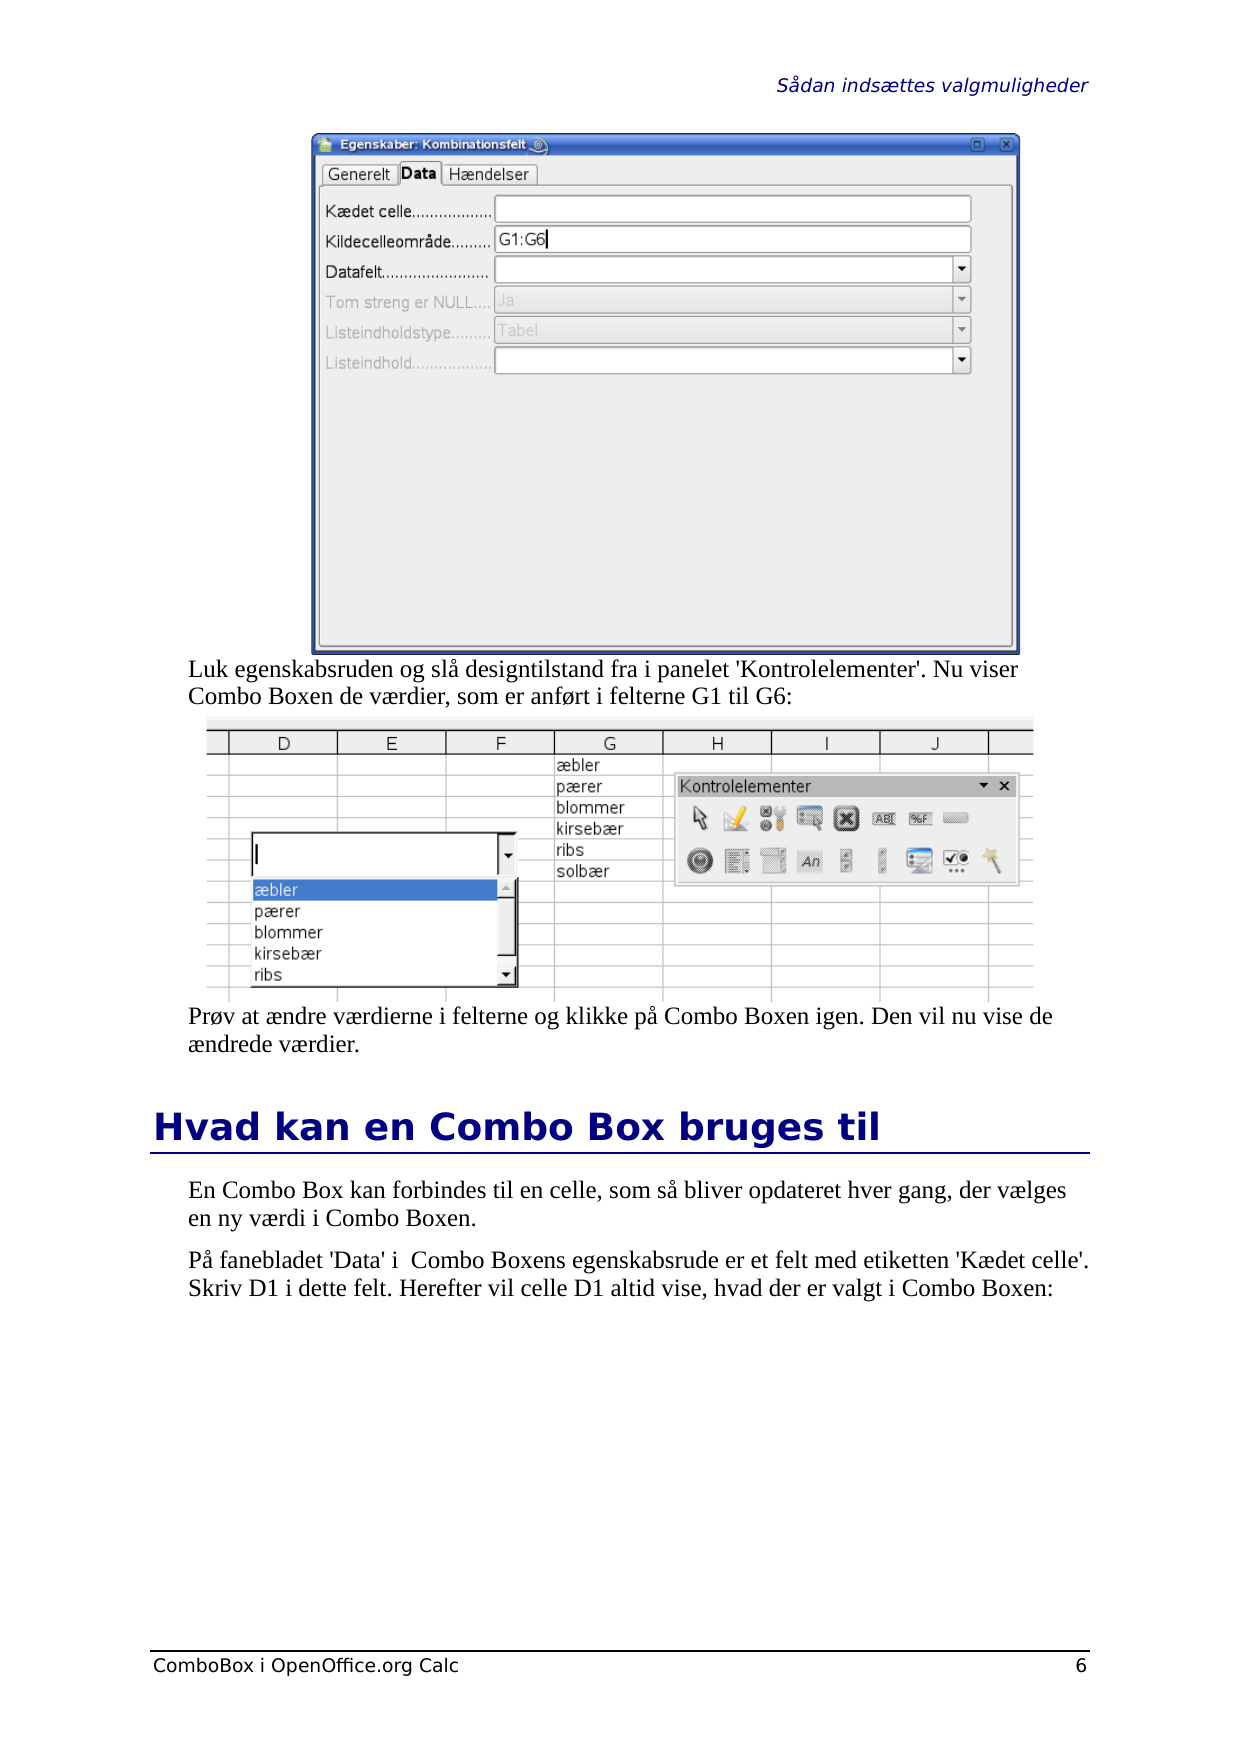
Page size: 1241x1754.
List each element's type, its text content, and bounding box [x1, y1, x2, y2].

picture [311, 133, 1021, 655]
picture [206, 710, 1034, 1002]
text En Combo Box kan forbindes til en celle, som så bliver opdateret hver gang, der vælges en ny værdi i Combo Boxen. [188, 1176, 1090, 1232]
text Luk egenskabsruden og slå designtilstand fra i panelet 'Kontrolelementer'. Nu viser Combo Boxen de værdier, som er anført i felterne G1 til G6: [188, 134, 1090, 710]
text På fanebladet 'Data' i Combo Boxens egenskabsrude er et felt med etiketten 'Kædet celle'. Skriv D1 i dette felt. Herefter vil celle D1 altid vise, hvad der er valgt i Combo Boxen: [188, 1246, 1090, 1302]
text Prøv at ændre værdierne i felterne og klikke på Combo Boxen igen. Den vil nu vise de ændrede værdier. [188, 725, 1090, 1057]
subtitle Hvad kan en Combo Box bruges til [150, 1102, 1090, 1152]
